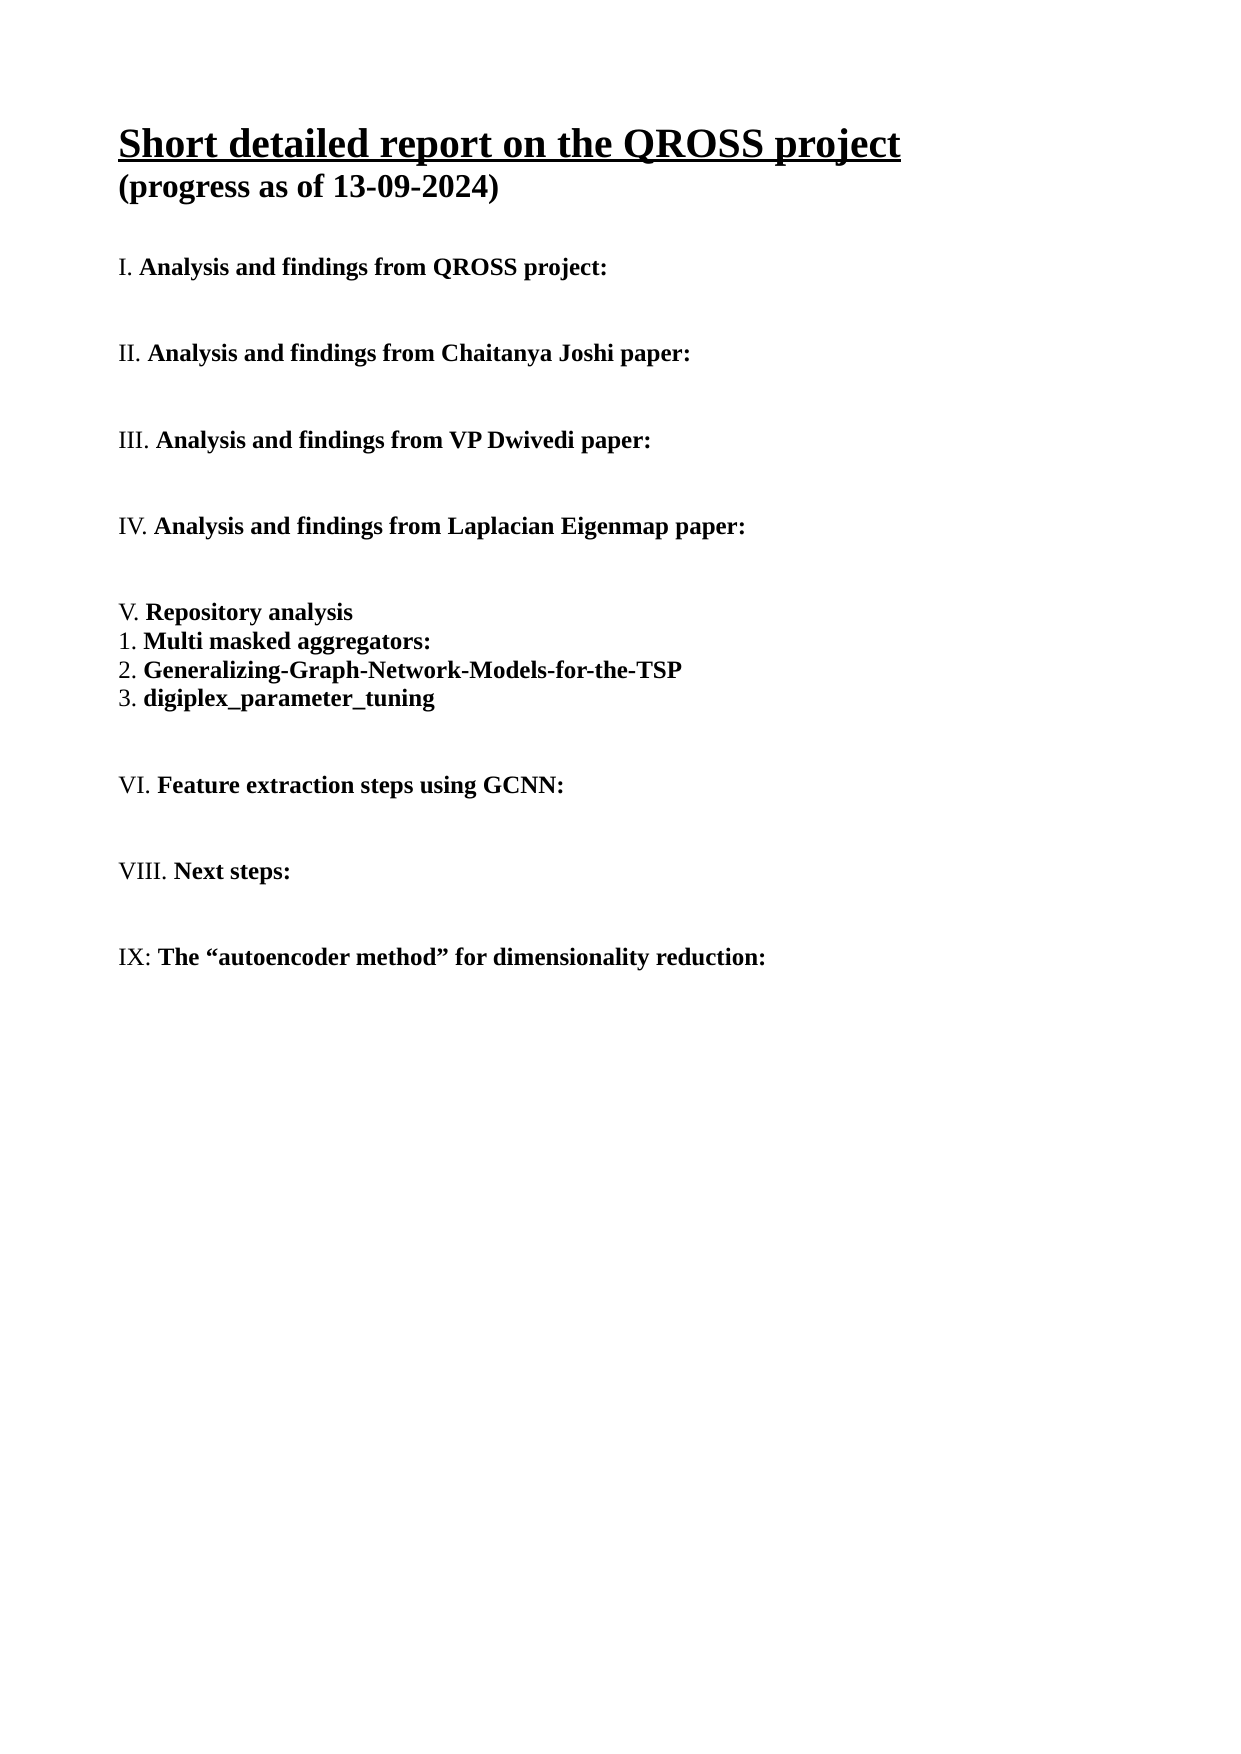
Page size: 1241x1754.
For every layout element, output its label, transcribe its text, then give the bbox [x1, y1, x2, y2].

text II. Analysis and findings from Chaitanya Joshi paper: [118, 338, 1122, 367]
text IX: The “autoencoder method” for dimensionality reduction: [118, 942, 1122, 971]
text III. Analysis and findings from VP Dwivedi paper: [118, 425, 1122, 453]
text 3. digiplex_parameter_tuning [118, 683, 1122, 712]
text Short detailed report on the QROSS project [118, 118, 1122, 166]
text VIII. Next steps: [118, 856, 1122, 885]
text IV. Analysis and findings from Laplacian Eigenmap paper: [118, 511, 1122, 540]
text VI. Feature extraction steps using GCNN: [118, 770, 1122, 798]
text V. Repository analysis 1. Multi masked aggregators: [118, 597, 1122, 655]
text I. Analysis and findings from QROSS project: [118, 252, 1122, 281]
text (progress as of 13-09-2024) [118, 166, 1122, 204]
text 2. Generalizing-Graph-Network-Models-for-the-TSP [118, 655, 1122, 683]
